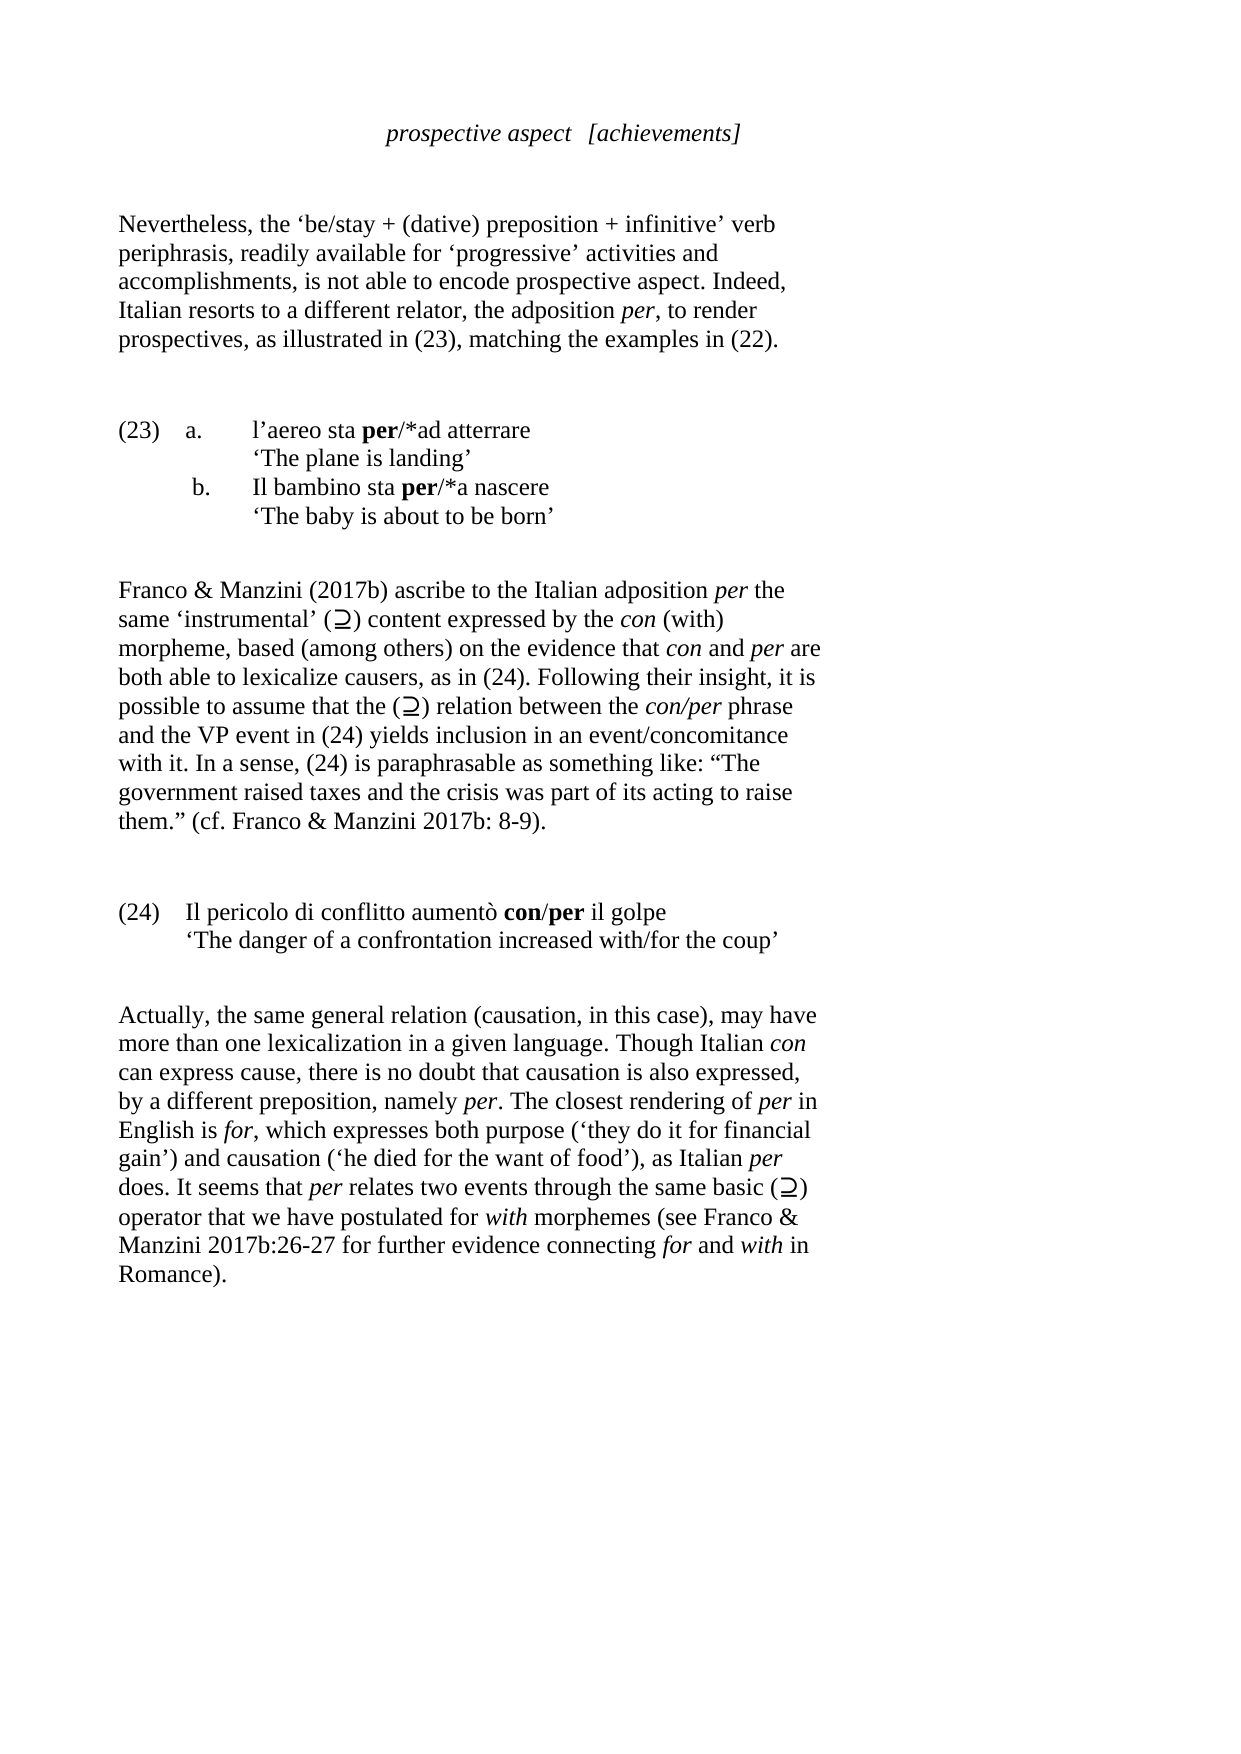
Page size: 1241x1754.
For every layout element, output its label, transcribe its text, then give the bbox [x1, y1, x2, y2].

text b. Il bambino sta per/*a nascere [118, 472, 827, 501]
text (23) a. l’aereo sta per/*ad atterrare [118, 415, 827, 443]
text Actually, the same general relation (causation, in this case), may have more than one lexicalization in a given language. Though Italian con can express cause, there is no doubt that causation is also expressed, by a different preposition, namely per. The closest rendering of per in English is for, which expresses both purpose (‘they do it for financial gain’) and causation (‘he died for the want of food’), as Italian per does. It seems that per relates two events through the same basic (⊇) operator that we have postulated for with morphemes (see Franco & Manzini 2017b:26-27 for further evidence connecting for and with in Romance). [118, 1000, 827, 1288]
text Nevertheless, the ‘be/stay + (dative) preposition + infinitive’ verb periphrasis, readily available for ‘progressive’ activities and accomplishments, is not able to encode prospective aspect. Indeed, Italian resorts to a different relator, the adposition per, to render prospectives, as illustrated in (23), matching the examples in (22). [118, 209, 827, 353]
text ‘The danger of a confrontation increased with/for the coup’ [118, 926, 827, 954]
text prospective aspect [achievements] [319, 118, 827, 147]
text ‘The plane is landing’ [118, 443, 827, 472]
text Franco & Manzini (2017b) ascribe to the Italian adposition per the same ‘instrumental’ (⊇) content expressed by the con (with) morpheme, based (among others) on the evidence that con and per are both able to lexicalize causers, as in (24). Following their insight, it is possible to assume that the (⊇) relation between the con/per phrase and the VP event in (24) yields inclusion in an event/concomitance with it. In a sense, (24) is paraphrasable as something like: “The government raised taxes and the crisis was part of its acting to raise them.” (cf. Franco & Manzini 2017b: 8-9). [118, 575, 827, 835]
text ‘The baby is about to be born’ [118, 501, 827, 530]
text (24) Il pericolo di conflitto aumentò con/per il golpe [118, 897, 827, 926]
